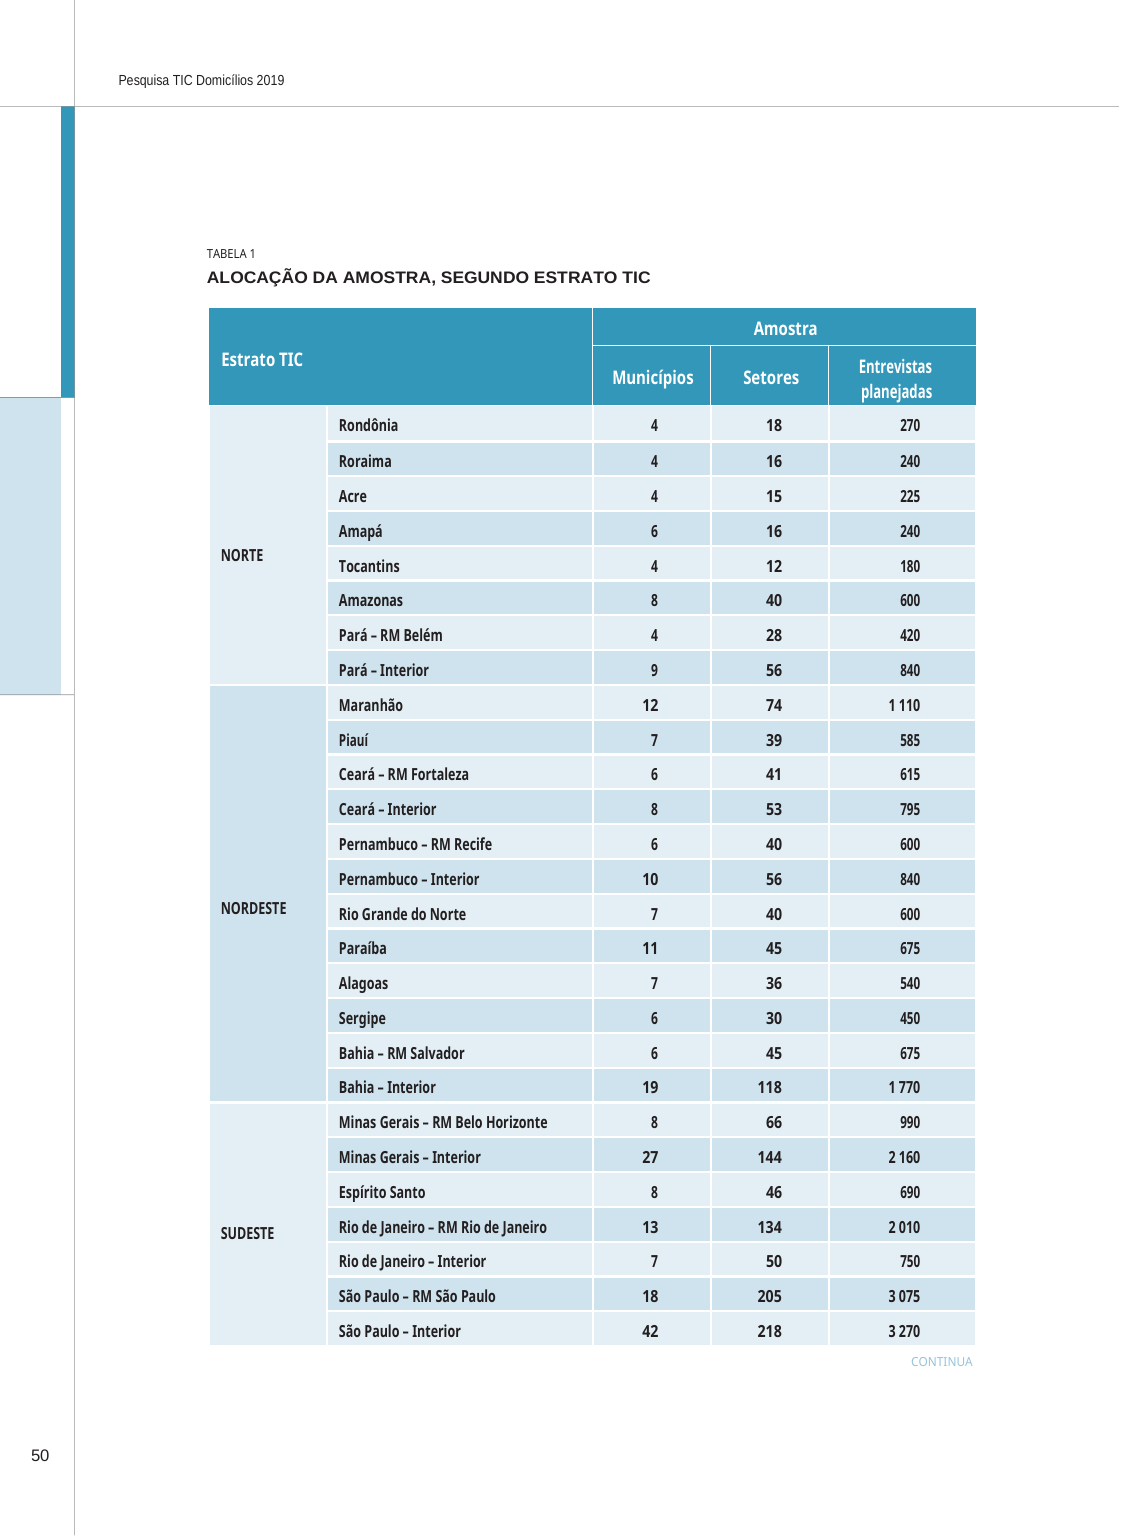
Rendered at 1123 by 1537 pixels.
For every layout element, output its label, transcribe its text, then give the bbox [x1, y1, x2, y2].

table_cell 420 [830, 616, 975, 649]
table_cell 615 [830, 756, 975, 788]
table_cell 6 [594, 756, 710, 788]
table_cell 12 [712, 547, 828, 579]
table_cell 8 [594, 790, 710, 823]
table_cell 46 [712, 1173, 828, 1206]
table_cell 585 [830, 721, 975, 753]
table_cell 6 [594, 1034, 710, 1067]
table_cell 4 [594, 406, 710, 440]
table_cell 41 [712, 756, 828, 788]
table_cell 12 [594, 686, 710, 719]
table_cell 45 [712, 1034, 828, 1067]
table_cell 600 [830, 582, 975, 614]
table_cell Rio de Janeiro – RM Rio de Janeiro [328, 1208, 592, 1241]
table_cell Espírito Santo [328, 1173, 592, 1206]
table_cell 6 [594, 825, 710, 858]
table_cell 205 [712, 1278, 828, 1310]
table_cell 990 [830, 1104, 975, 1136]
table_cell Pará – RM Belém [328, 616, 592, 649]
table_cell Municípios [593, 346, 710, 405]
table_cell 18 [594, 1278, 710, 1310]
table_cell Rio de Janeiro – Interior [328, 1243, 592, 1275]
table_cell 36 [712, 964, 828, 997]
table_cell 19 [594, 1069, 710, 1101]
table_cell 28 [712, 616, 828, 649]
table_cell 40 [712, 582, 828, 614]
table_cell Amazonas [328, 582, 592, 614]
table_cell 225 [830, 477, 975, 510]
table_cell 795 [830, 790, 975, 823]
table_cell 2 010 [830, 1208, 975, 1241]
table_cell 675 [830, 930, 975, 962]
table_cell Tocantins [328, 547, 592, 579]
table_cell 13 [594, 1208, 710, 1241]
table_cell Bahia – Interior [328, 1069, 592, 1101]
table_cell 42 [594, 1312, 710, 1345]
table_cell Rio Grande do Norte [328, 895, 592, 927]
table_cell 7 [594, 895, 710, 927]
table_cell 4 [594, 443, 710, 475]
table_cell 1 110 [830, 686, 975, 719]
table_cell 450 [830, 999, 975, 1032]
table_cell 7 [594, 721, 710, 753]
table_cell Paraíba [328, 930, 592, 962]
table_cell 27 [594, 1138, 710, 1171]
table_cell NORTE [210, 406, 326, 684]
table_cell 16 [712, 512, 828, 545]
table_cell 600 [830, 895, 975, 927]
table_cell Acre [328, 477, 592, 510]
table_cell Entrevistas planejadas [829, 346, 976, 405]
table_cell Ceará – RM Fortaleza [328, 756, 592, 788]
table_header Amostra [593, 308, 976, 345]
table_cell Ceará – Interior [328, 790, 592, 823]
table_cell Roraima [328, 443, 592, 475]
table_cell 74 [712, 686, 828, 719]
table_cell SUDESTE [210, 1104, 326, 1345]
table_cell São Paulo – Interior [328, 1312, 592, 1345]
table_cell 540 [830, 964, 975, 997]
table_cell 8 [594, 582, 710, 614]
table_cell Bahia – RM Salvador [328, 1034, 592, 1067]
table_cell Piauí [328, 721, 592, 753]
table_cell 39 [712, 721, 828, 753]
table_cell 4 [594, 547, 710, 579]
table_cell NORDESTE [210, 686, 326, 1101]
table_cell 18 [712, 406, 828, 440]
table_cell 675 [830, 1034, 975, 1067]
table_cell 144 [712, 1138, 828, 1171]
table_cell 4 [594, 616, 710, 649]
table_cell 15 [712, 477, 828, 510]
table_cell Minas Gerais – RM Belo Horizonte [328, 1104, 592, 1136]
table_cell 134 [712, 1208, 828, 1241]
table_cell 270 [830, 406, 975, 440]
table_cell 40 [712, 895, 828, 927]
table_cell Alagoas [328, 964, 592, 997]
table_cell 9 [594, 651, 710, 684]
table_cell 2 160 [830, 1138, 975, 1171]
table_cell 8 [594, 1104, 710, 1136]
table_cell 50 [712, 1243, 828, 1275]
table_cell Pernambuco – Interior [328, 860, 592, 893]
text TABELA 1 [207, 245, 1075, 262]
table_cell 600 [830, 825, 975, 858]
table_header Estrato TIC [209, 308, 592, 405]
text [48, 1353, 74, 1371]
table_cell 8 [594, 1173, 710, 1206]
table_cell 6 [594, 999, 710, 1032]
table_cell 690 [830, 1173, 975, 1206]
table_cell 750 [830, 1243, 975, 1275]
table_cell 3 075 [830, 1278, 975, 1310]
table_cell 7 [594, 964, 710, 997]
table_cell Sergipe [328, 999, 592, 1032]
table_cell 840 [830, 860, 975, 893]
table_cell Pernambuco – RM Recife [328, 825, 592, 858]
table_cell 840 [830, 651, 975, 684]
table_cell 118 [712, 1069, 828, 1101]
table_cell 30 [712, 999, 828, 1032]
table_cell 7 [594, 1243, 710, 1275]
table_cell Maranhão [328, 686, 592, 719]
table_cell 180 [830, 547, 975, 579]
table_cell Pará – Interior [328, 651, 592, 684]
table_cell 56 [712, 860, 828, 893]
table_cell 45 [712, 930, 828, 962]
table_cell 240 [830, 443, 975, 475]
table_cell 53 [712, 790, 828, 823]
table_cell 3 270 [830, 1312, 975, 1345]
table_cell 40 [712, 825, 828, 858]
table_cell 56 [712, 651, 828, 684]
table_cell 16 [712, 443, 828, 475]
table_cell 1 770 [830, 1069, 975, 1101]
table_cell Setores [711, 346, 828, 405]
table_cell 10 [594, 860, 710, 893]
table_cell 4 [594, 477, 710, 510]
table_cell 11 [594, 930, 710, 962]
text ALOCAÇÃO DA AMOSTRA, SEGUNDO ESTRATO TIC [207, 268, 1075, 287]
table_cell São Paulo – RM São Paulo [328, 1278, 592, 1310]
table_cell 240 [830, 512, 975, 545]
text CONTINUA  [75, 1353, 976, 1371]
table_cell 66 [712, 1104, 828, 1136]
table_cell Minas Gerais – Interior [328, 1138, 592, 1171]
table_cell 218 [712, 1312, 828, 1345]
table_cell Amapá [328, 512, 592, 545]
table_cell 6 [594, 512, 710, 545]
table_cell Rondônia [328, 406, 592, 440]
